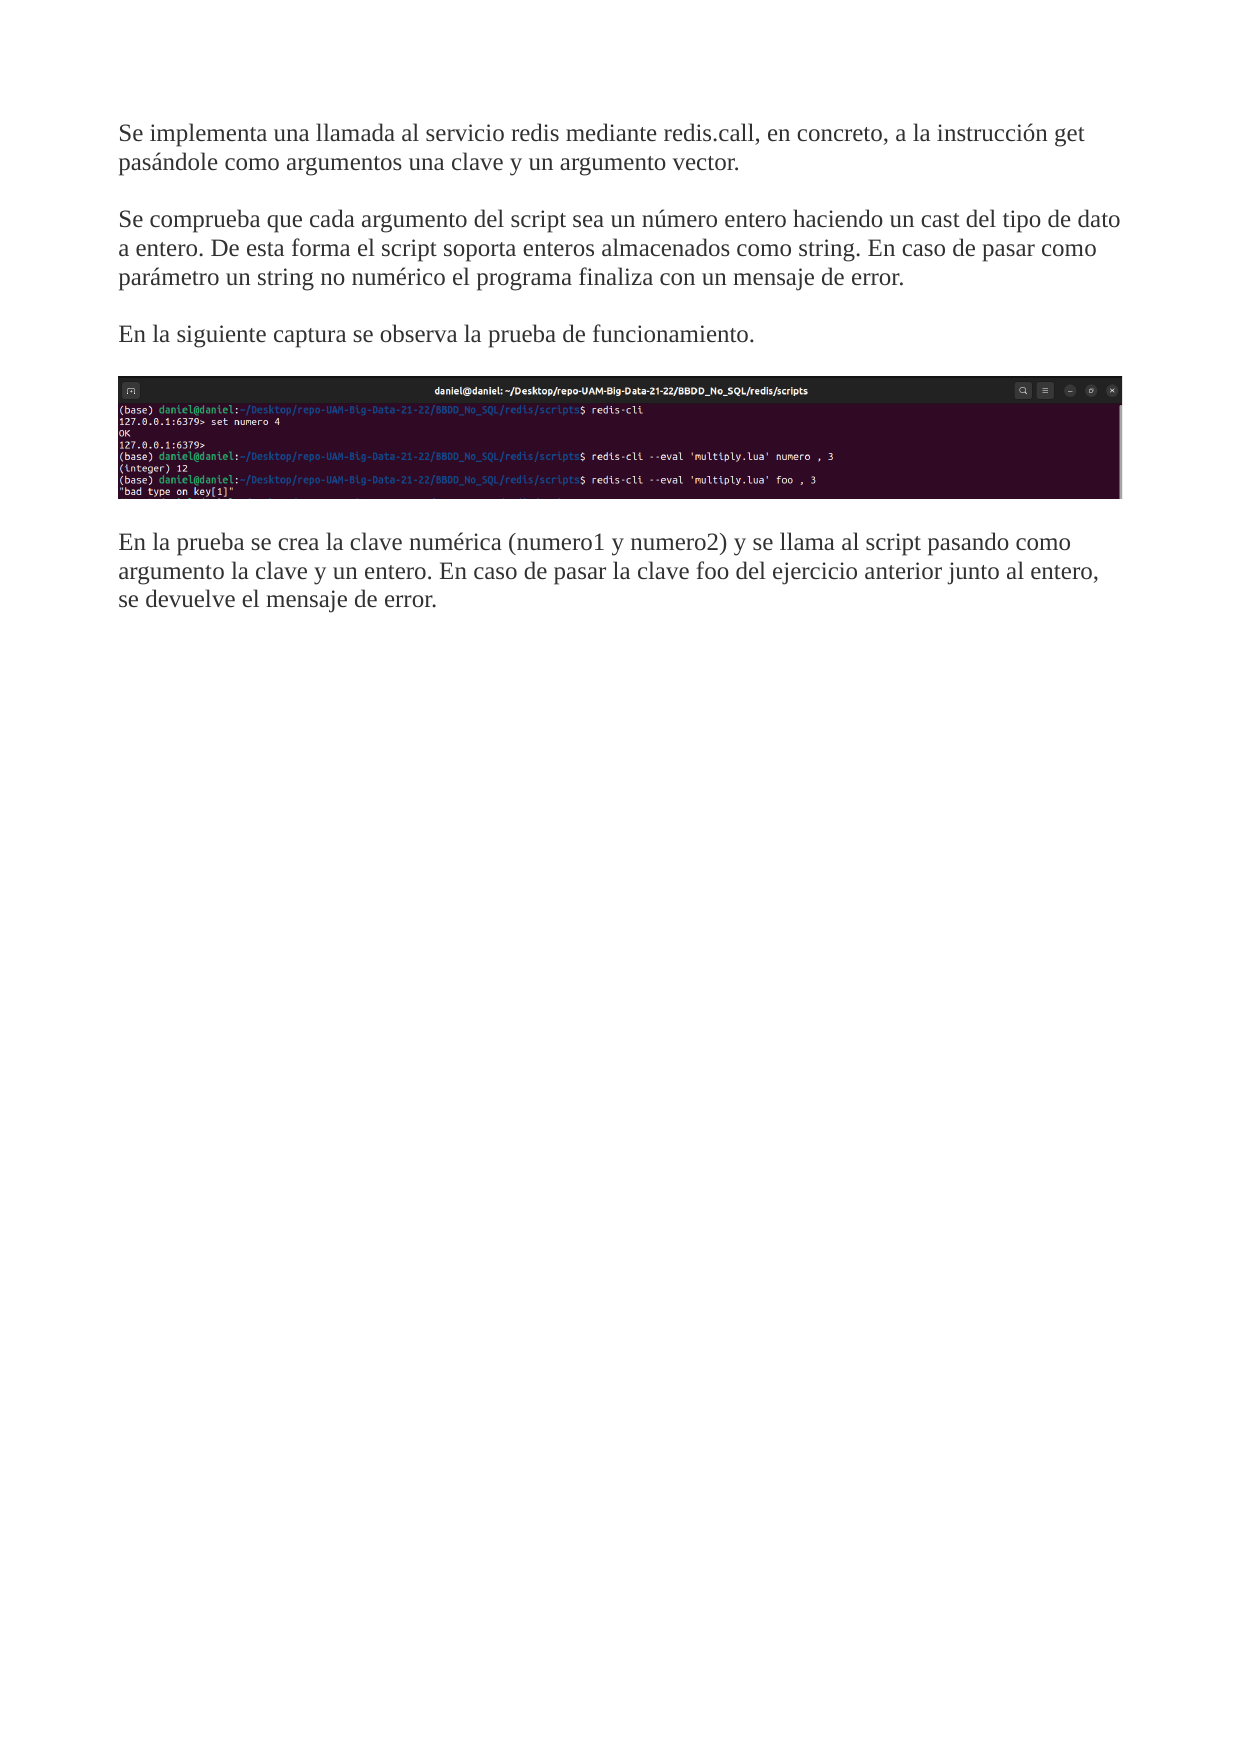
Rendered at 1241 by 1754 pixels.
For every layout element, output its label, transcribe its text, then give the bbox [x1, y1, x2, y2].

text En la prueba se crea la clave numérica (numero1 y numero2) y se llama al script pasando como argumento la clave y un entero. En caso de pasar la clave foo del ejercicio anterior junto al entero, se devuelve el mensaje de error. [118, 527, 1122, 613]
text En la siguiente captura se observa la prueba de funcionamiento. [118, 319, 1122, 348]
text Se comprueba que cada argumento del script sea un número entero haciendo un cast del tipo de dato a entero. De esta forma el script soporta enteros almacenados como string. En caso de pasar como parámetro un string no numérico el programa finaliza con un mensaje de error. [118, 204, 1122, 291]
text Se implementa una llamada al servicio redis mediante redis.call, en concreto, a la instrucción get pasándole como argumentos una clave y un argumento vector. [118, 118, 1122, 176]
picture [118, 376, 1123, 499]
